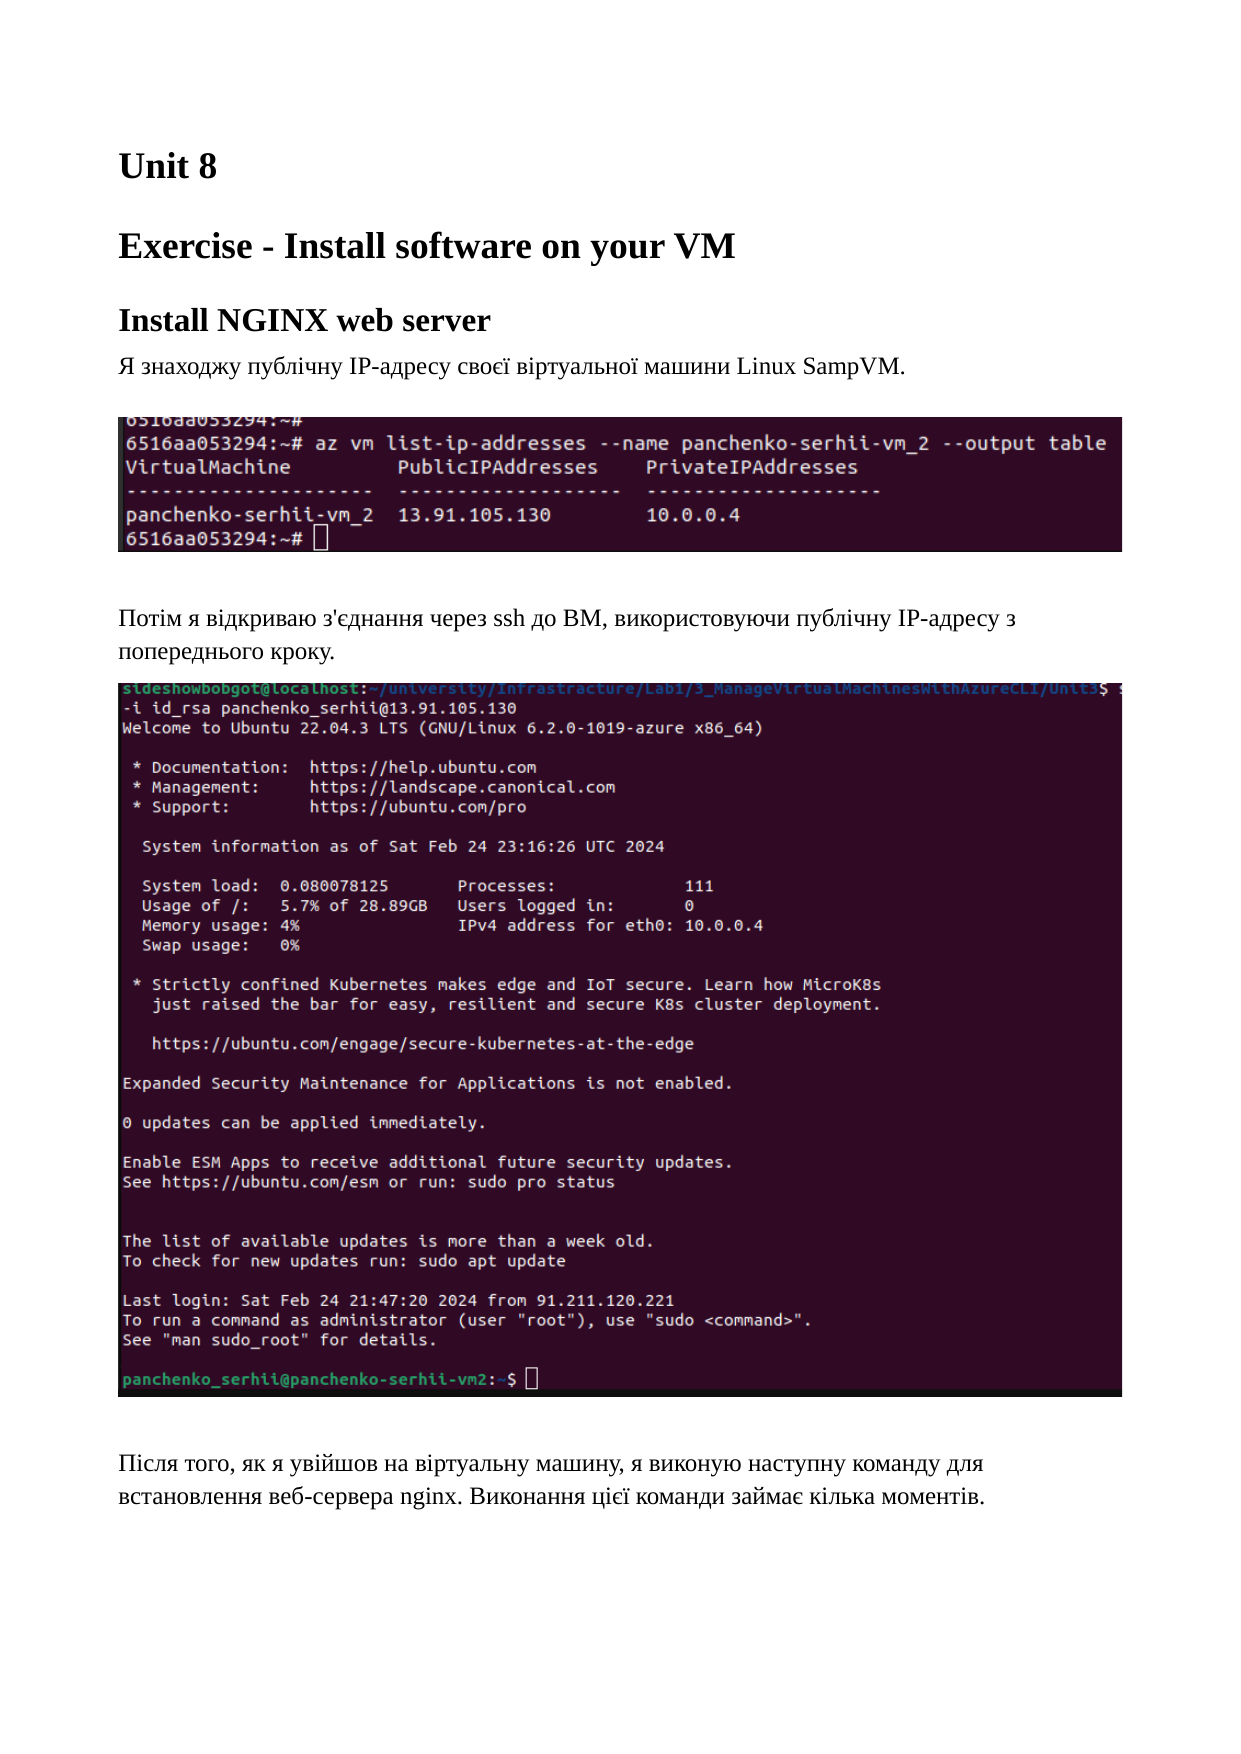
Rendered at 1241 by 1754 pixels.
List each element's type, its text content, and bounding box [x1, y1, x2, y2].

picture [118, 683, 1123, 1397]
text Потім я відкриваю з'єднання через ssh до ВМ, використовуючи публічну IP-адресу з попереднього кроку. [118, 603, 1122, 665]
picture [118, 417, 1123, 552]
subtitle Install NGINX web server [118, 300, 1122, 338]
text Я знаходжу публічну IP-адресу своєї віртуальної машини Linux SampVM. [118, 351, 1122, 380]
text Після того, як я увійшов на віртуальну машину, я виконую наступну команду для встановлення веб-сервера nginx. Виконання цієї команди займає кілька моментів. [118, 1448, 1122, 1543]
subtitle Exercise - Install software on your VM [118, 224, 1122, 267]
subtitle Unit 8 [118, 143, 1122, 186]
